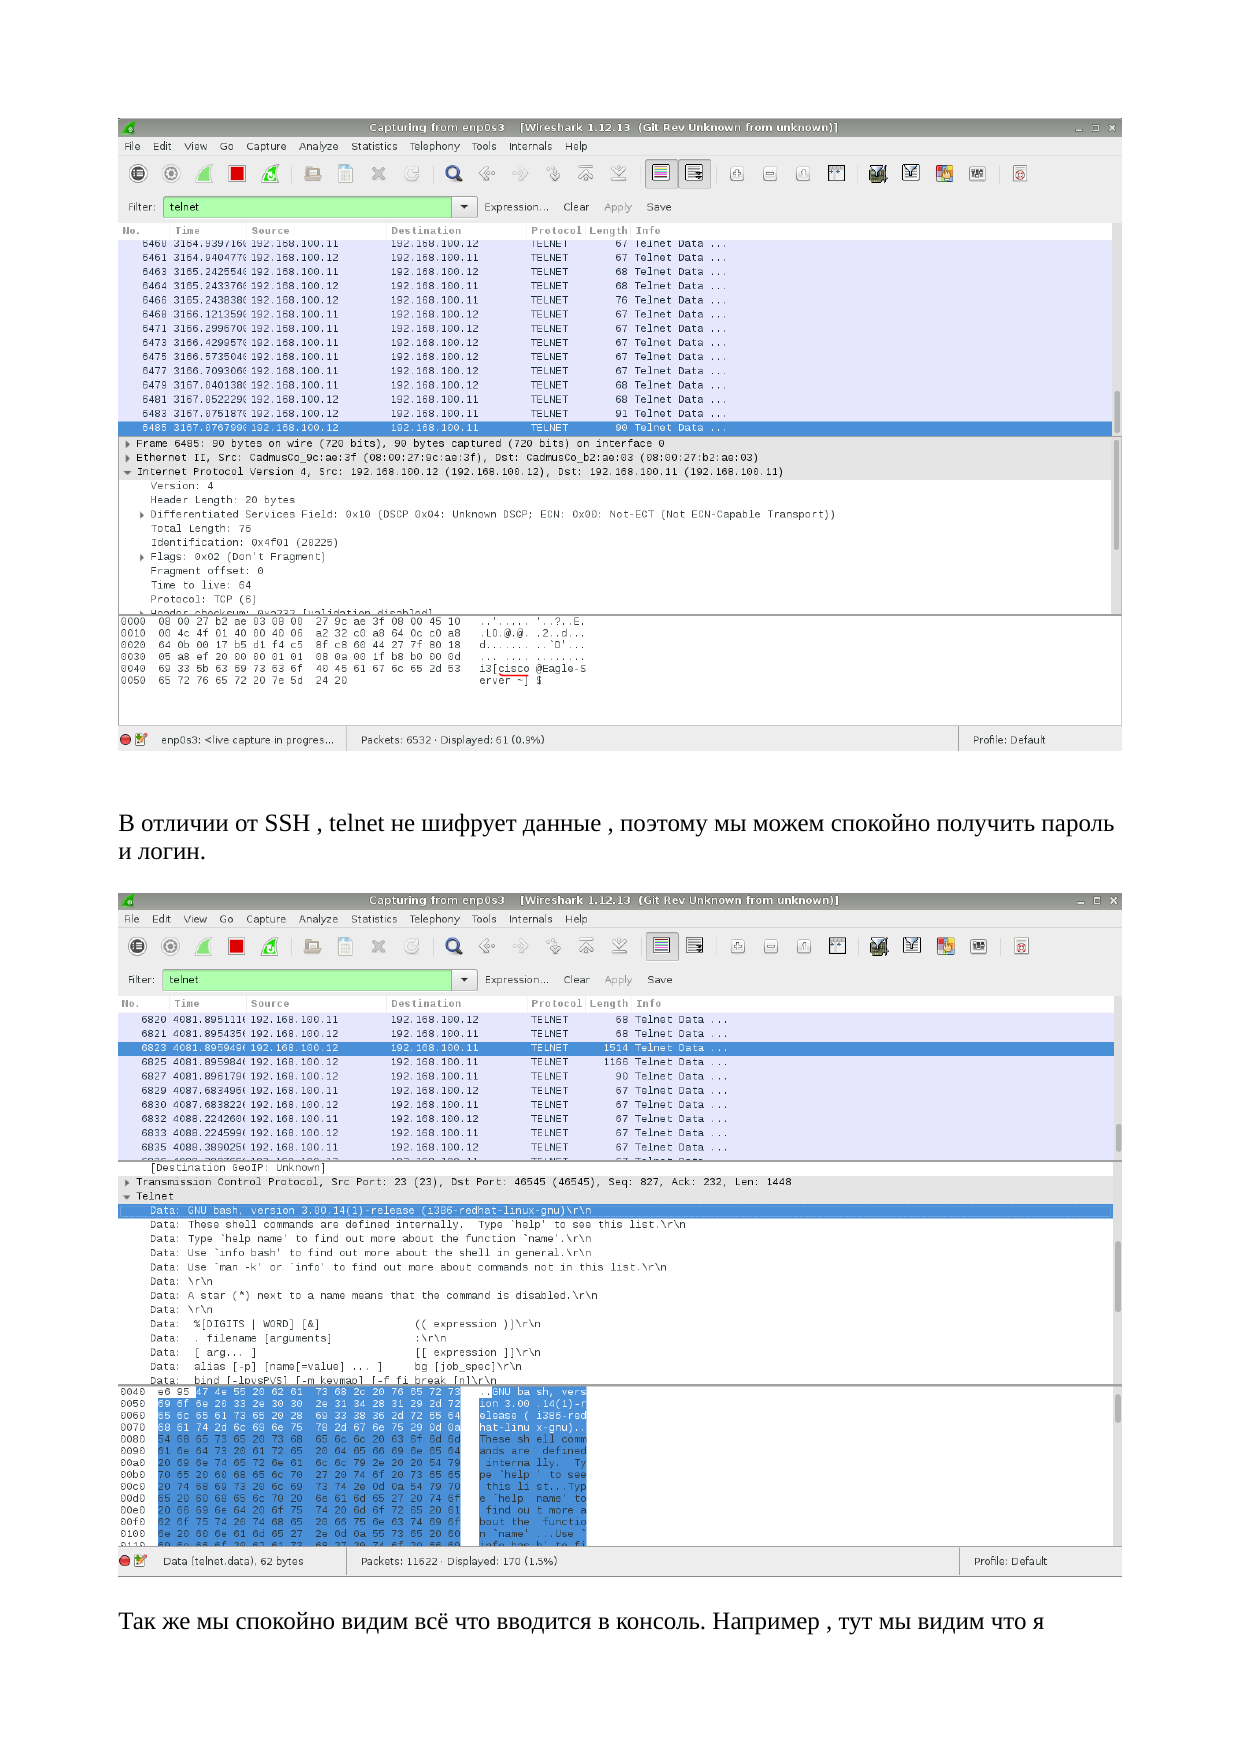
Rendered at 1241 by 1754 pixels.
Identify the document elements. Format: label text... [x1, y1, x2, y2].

picture [118, 118, 1122, 751]
text Так же мы спокойно видим всё что вводится в консоль. Например , тут мы видим что я [118, 1606, 1122, 1634]
text В отличии от SSH , telnet не шифрует данные , поэтому мы можем спокойно получить пароль и логин. [118, 808, 1122, 865]
picture [118, 893, 1122, 1577]
